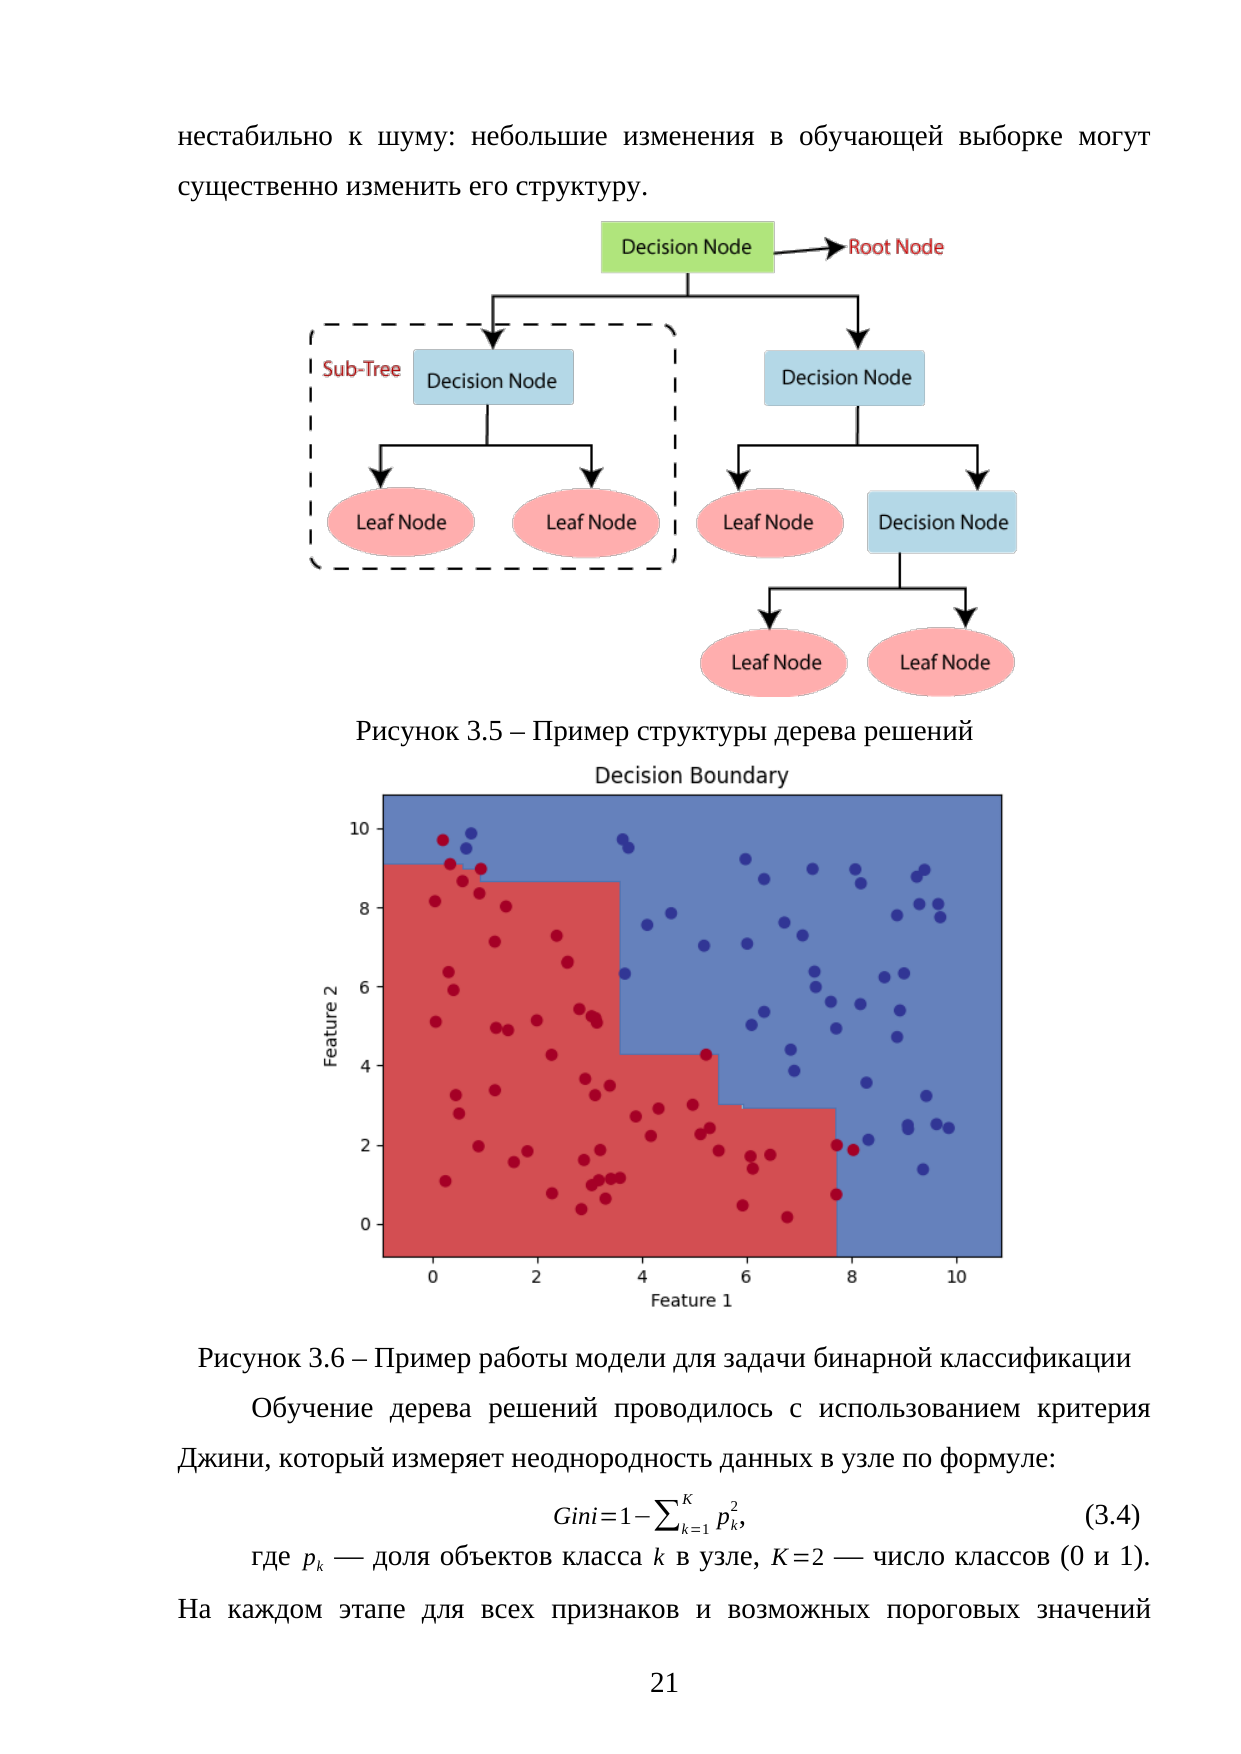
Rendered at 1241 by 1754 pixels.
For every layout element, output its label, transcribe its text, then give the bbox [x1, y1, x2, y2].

text Рисунок 3.6 – Пример работы модели для задачи бинарной классификации [177, 1340, 1152, 1373]
picture [321, 763, 1008, 1309]
text Рисунок 3.5 – Пример структуры дерева решений [177, 713, 1152, 747]
picture [306, 218, 1023, 697]
text где — доля объектов класса в узле, — число классов (0 и 1). На каждом этапе для всех признаков и возможных пороговых значений [177, 1538, 1152, 1625]
text Обучение дерева решений проводилось с использованием критерия Джини, который измеряет неоднородность данных в узле по формуле: [177, 1390, 1152, 1474]
text нестабильно к шуму: небольшие изменения в обучающей выборке могут существенно изменить его структуру. [177, 118, 1152, 202]
table_header , [177, 1491, 1048, 1538]
table_header (3.4) [1048, 1491, 1152, 1538]
